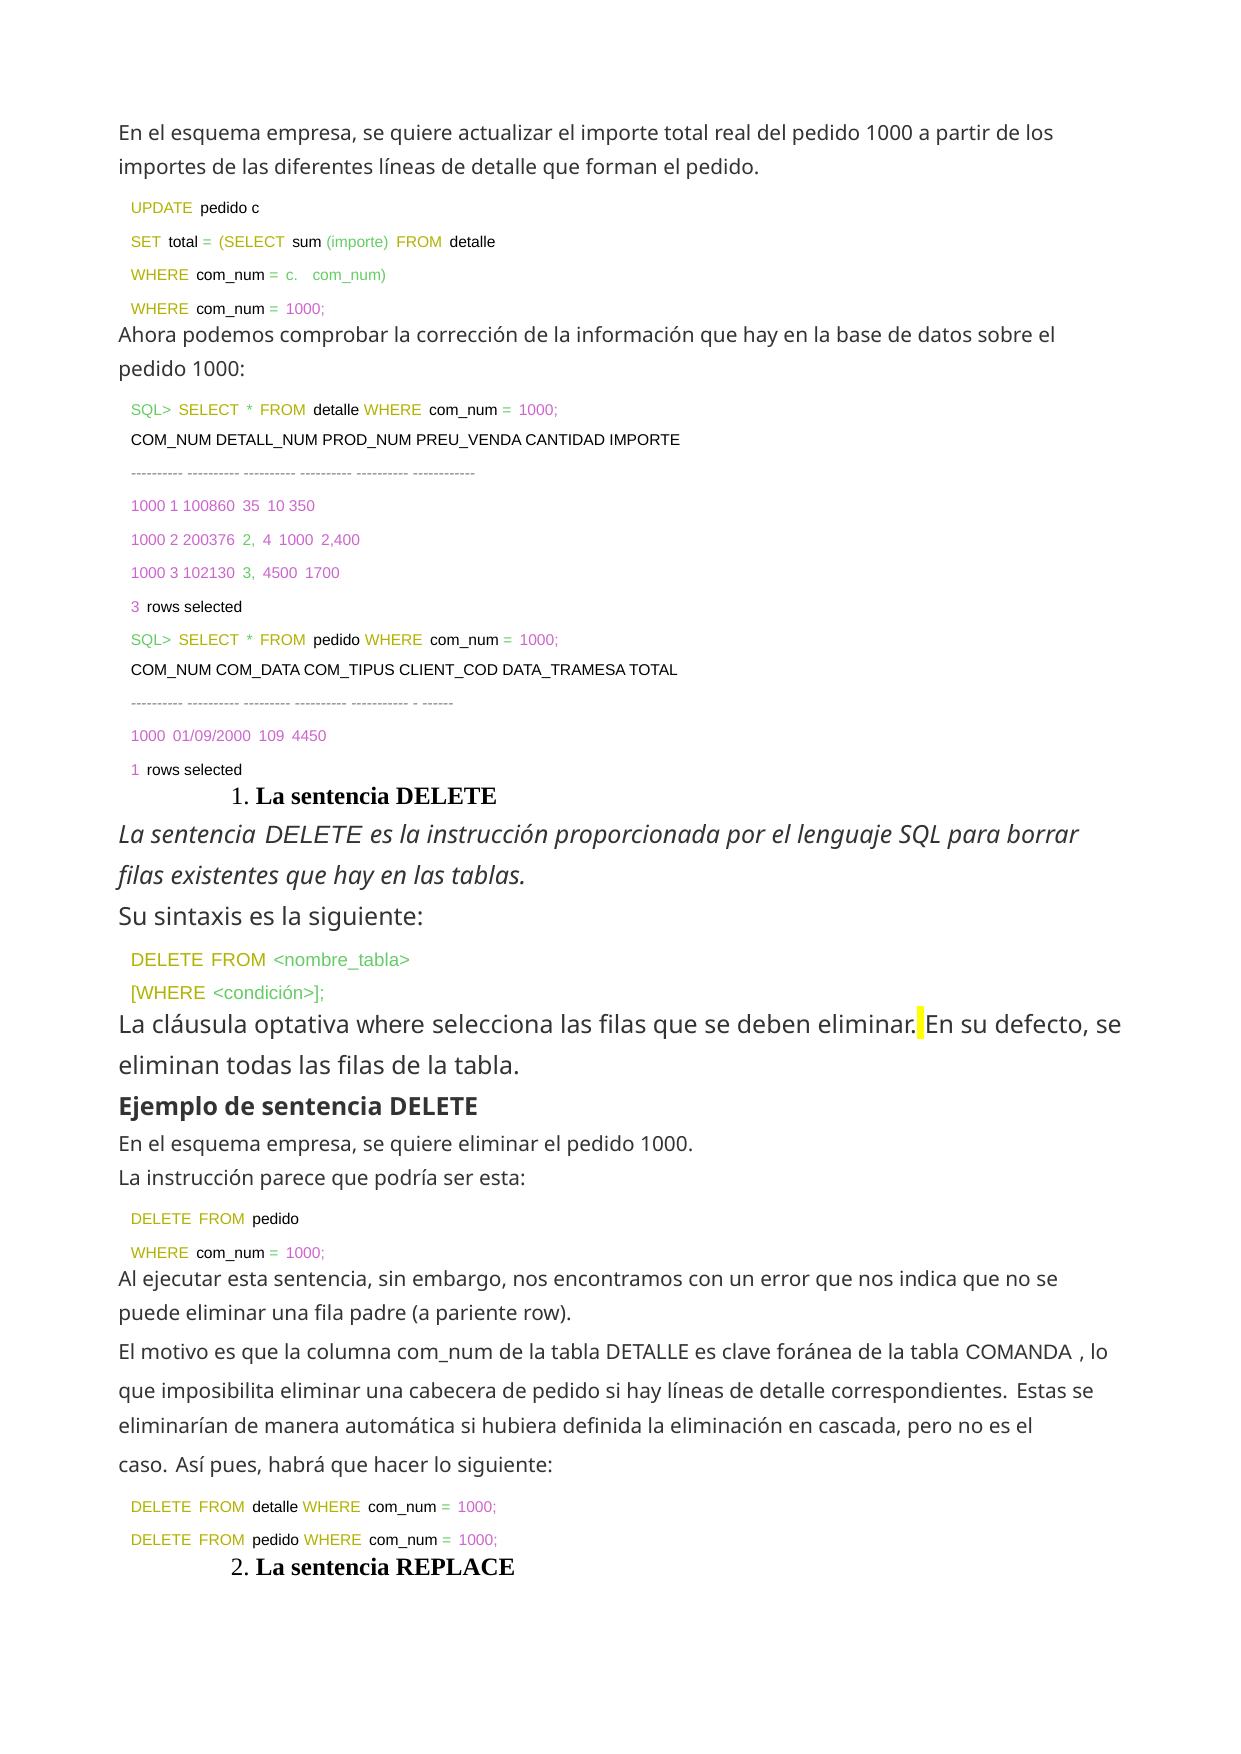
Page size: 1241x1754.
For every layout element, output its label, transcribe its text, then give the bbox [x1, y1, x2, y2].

text En el esquema empresa, se quiere actualizar el importe total real del pedido 1000 a partir de los importes de las diferentes líneas de detalle que forman el pedido. [118, 118, 1122, 181]
text 1000 01/09/2000 109 4450 [118, 714, 1122, 748]
text SET total = (SELECT sum (importe) FROM detalle [118, 220, 1122, 253]
text Ejemplo de sentencia DELETE [118, 1088, 1122, 1122]
text 1 rows selected [118, 748, 1122, 781]
text COM_NUM COM_DATA COM_TIPUS CLIENT_COD DATA_TRAMESA TOTAL [118, 652, 1122, 681]
text 1000 3 102130 3, 4500 1700 [118, 551, 1122, 585]
text 1000 1 100860 35 10 350 [118, 484, 1122, 518]
text 3 rows selected [118, 585, 1122, 618]
list La sentencia REPLACE [231, 1552, 1122, 1581]
list La sentencia DELETE [231, 781, 1122, 810]
text Ahora podemos comprobar la corrección de la información que hay en la base de datos sobre el pedido 1000: [118, 320, 1122, 383]
text El motivo es que la columna com_num de la tabla DETALLE es clave foránea de la tabla COMANDA , lo que imposibilita eliminar una cabecera de pedido si hay líneas de detalle correspondientes. Estas se eliminarían de manera automática si hubiera definida la eliminación en cascada, pero no es el caso. Así pues, habrá que hacer lo siguiente: [118, 1332, 1122, 1478]
text COM_NUM DETALL_NUM PROD_NUM PREU_VENDA CANTIDAD IMPORTE [118, 422, 1122, 451]
text DELETE FROM detalle WHERE com_num = 1000; [118, 1485, 1122, 1518]
text WHERE com_num = c. com_num) [118, 253, 1122, 287]
text DELETE FROM pedido WHERE com_num = 1000; [118, 1518, 1122, 1552]
text UPDATE pedido c [118, 186, 1122, 220]
text DELETE FROM pedido [118, 1197, 1122, 1231]
text SQL> SELECT * FROM pedido WHERE com_num = 1000; [118, 618, 1122, 652]
text SQL> SELECT * FROM detalle WHERE com_num = 1000; [118, 388, 1122, 422]
text [WHERE <condición>]; [118, 972, 1122, 1006]
text 1000 2 200376 2, 4 1000 2,400 [118, 518, 1122, 551]
text WHERE com_num = 1000; [118, 287, 1122, 320]
text Su sintaxis es la siguiente: [118, 898, 1122, 932]
text La instrucción parece que podría ser esta: [118, 1163, 1122, 1192]
text La cláusula optativa where selecciona las filas que se deben eliminar. En su defecto, se eliminan todas las filas de la tabla. [118, 1006, 1122, 1081]
text ---------- ---------- ---------- ---------- ---------- ------------ [118, 451, 1122, 484]
text En el esquema empresa, se quiere eliminar el pedido 1000. [118, 1129, 1122, 1157]
text DELETE FROM <nombre_tabla> [118, 939, 1122, 972]
text Al ejecutar esta sentencia, sin embargo, nos encontramos con un error que nos indica que no se puede eliminar una fila padre (a pariente row). [118, 1264, 1122, 1327]
text WHERE com_num = 1000; [118, 1231, 1122, 1264]
text ---------- ---------- --------- ---------- ----------- - ------ [118, 681, 1122, 714]
text La sentencia DELETE es la instrucción proporcionada por el lenguaje SQL para borrar filas existentes que hay en las tablas. [118, 816, 1122, 891]
